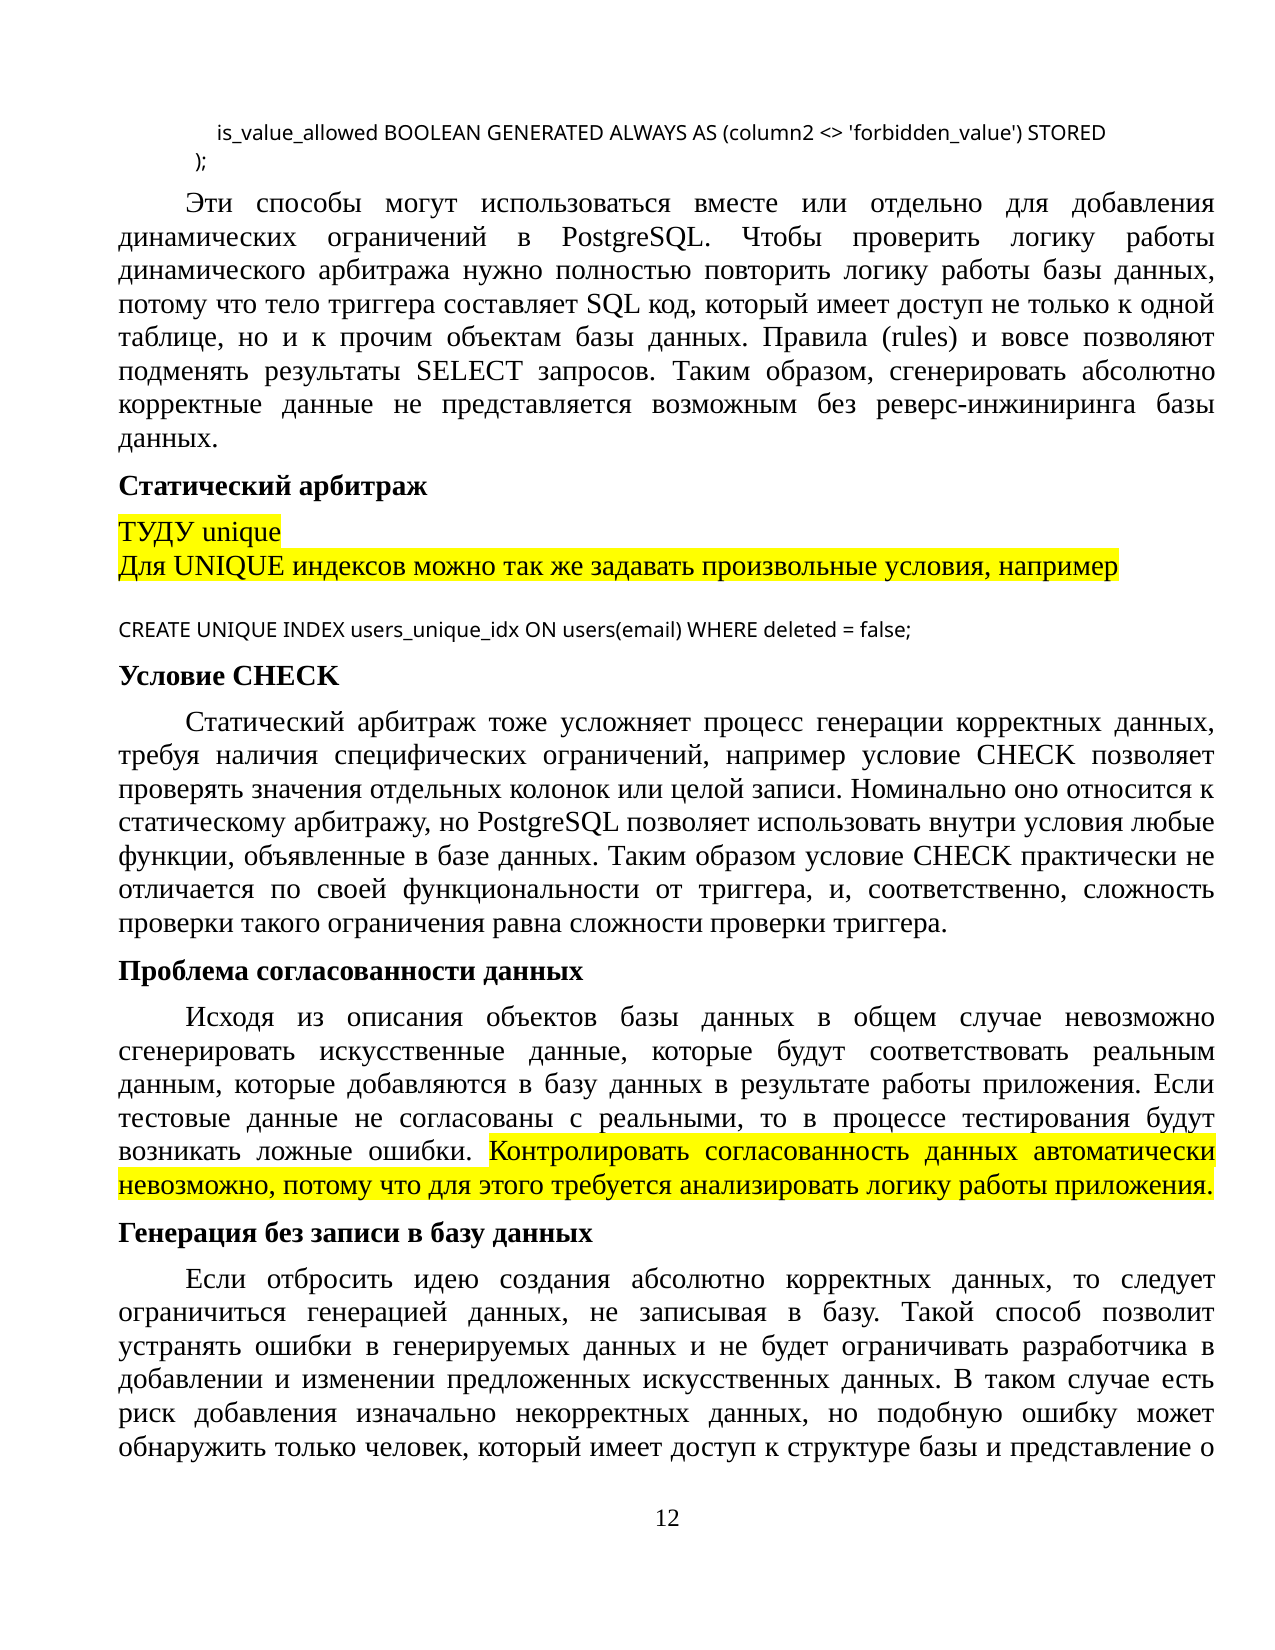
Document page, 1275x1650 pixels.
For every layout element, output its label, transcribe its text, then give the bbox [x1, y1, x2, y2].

text CREATE UNIQUE INDEX users_unique_idx ON users(email) WHERE deleted = false; [118, 615, 1216, 643]
text is_value_allowed BOOLEAN GENERATED ALWAYS AS (column2 <> 'forbidden_value') STORED [195, 118, 1216, 147]
text Исходя из описания объектов базы данных в общем случае невозможно сгенерировать искусственные данные, которые будут соответствовать реальным данным, которые добавляются в базу данных в результате работы приложения. Если тестовые данные не согласованы с реальными, то в процессе тестирования будут возникать ложные ошибки. Контролировать согласованность данных автоматически невозможно, потому что для этого требуется анализировать логику работы приложения. [118, 999, 1216, 1200]
text Если отбросить идею создания абсолютно корректных данных, то следует ограничиться генерацией данных, не записывая в базу. Такой способ позволит устранять ошибки в генерируемых данных и не будет ограничивать разработчика в добавлении и изменении предложенных искусственных данных. В таком случае есть риск добавления изначально некорректных данных, но подобную ошибку может обнаружить только человек, который имеет доступ к структуре базы и представление о [118, 1261, 1216, 1462]
text ); [195, 147, 1216, 175]
list Статический арбитраж тоже усложняет процесс генерации корректных данных, требуя наличия специфических ограничений, например условие CHECK позволяет проверять значения отдельных колонок или целой записи. Номинально оно относится к статическому арбитражу, но PostgreSQL позволяет использовать внутри условия любые функции, объявленные в базе данных. Таким образом условие CHECK практически не отличается по своей функциональности от триггера, и, соответственно, сложность проверки такого ограничения равна сложности проверки триггера. [118, 704, 1216, 938]
text ТУДУ unique [118, 514, 1216, 548]
text Для UNIQUE индексов можно так же задавать произвольные условия, например [118, 548, 1216, 581]
text Эти способы могут использоваться вместе или отдельно для добавления динамических ограничений в PostgreSQL. Чтобы проверить логику работы динамического арбитража нужно полностью повторить логику работы базы данных, потому что тело триггера составляет SQL код, который имеет доступ не только к одной таблице, но и к прочим объектам базы данных. Правила (rules) и вовсе позволяют подменять результаты SELECT запросов. Таким образом, сгенерировать абсолютно корректные данные не представляется возможным без реверс-инжиниринга базы данных. [118, 185, 1216, 453]
subtitle Условие CHECK [118, 658, 1216, 691]
subtitle Статический арбитраж [118, 468, 1216, 502]
subtitle Проблема согласованности данных [118, 953, 1216, 987]
subtitle Генерация без записи в базу данных [118, 1215, 1216, 1248]
